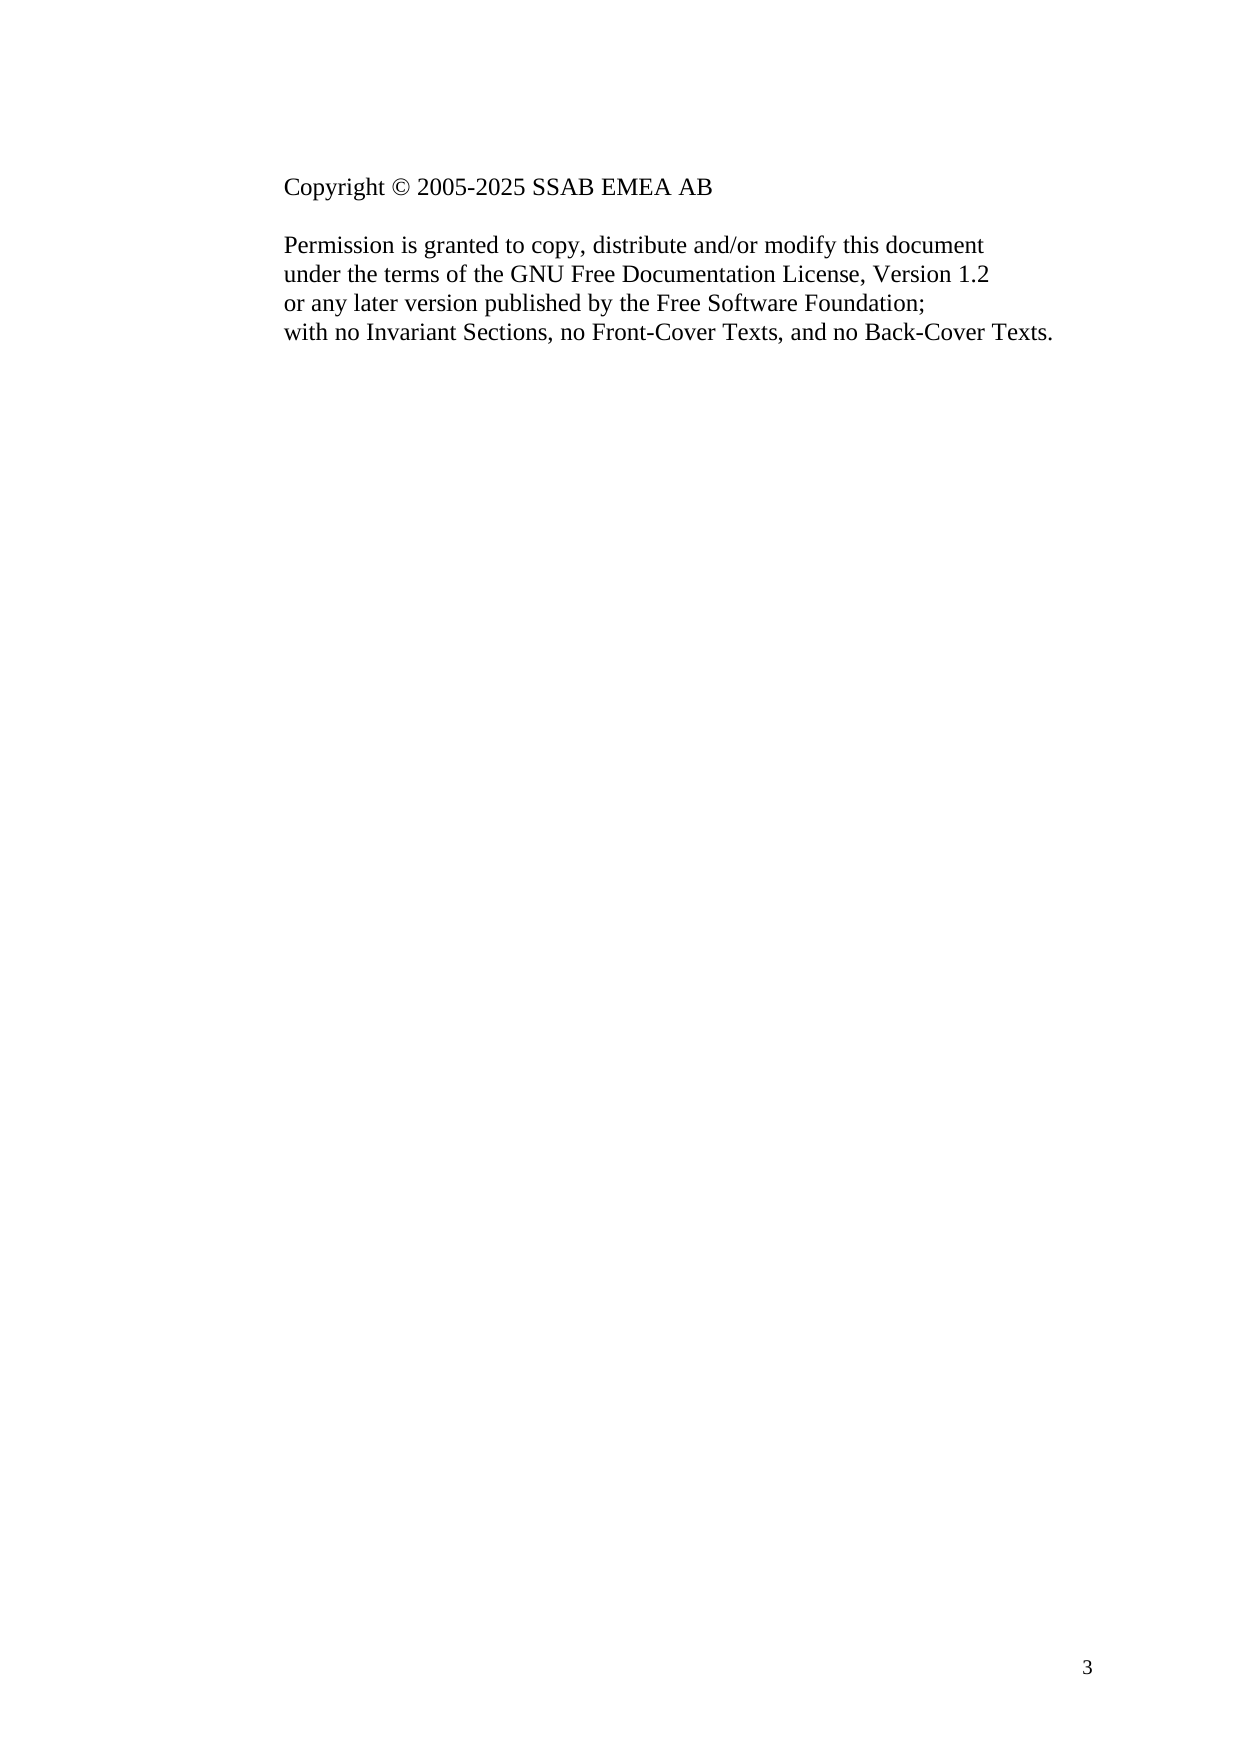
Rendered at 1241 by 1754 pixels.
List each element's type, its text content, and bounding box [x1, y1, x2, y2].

text with no Invariant Sections, no Front-Cover Texts, and no Back-Cover Texts. [148, 317, 1093, 346]
text under the terms of the GNU Free Documentation License, Version 1.2 [148, 259, 1093, 288]
text Copyright © 2005-2025 SSAB EMEA AB [148, 172, 1093, 201]
text or any later version published by the Free Software Foundation; [148, 288, 1093, 317]
text Permission is granted to copy, distribute and/or modify this document [148, 230, 1093, 259]
